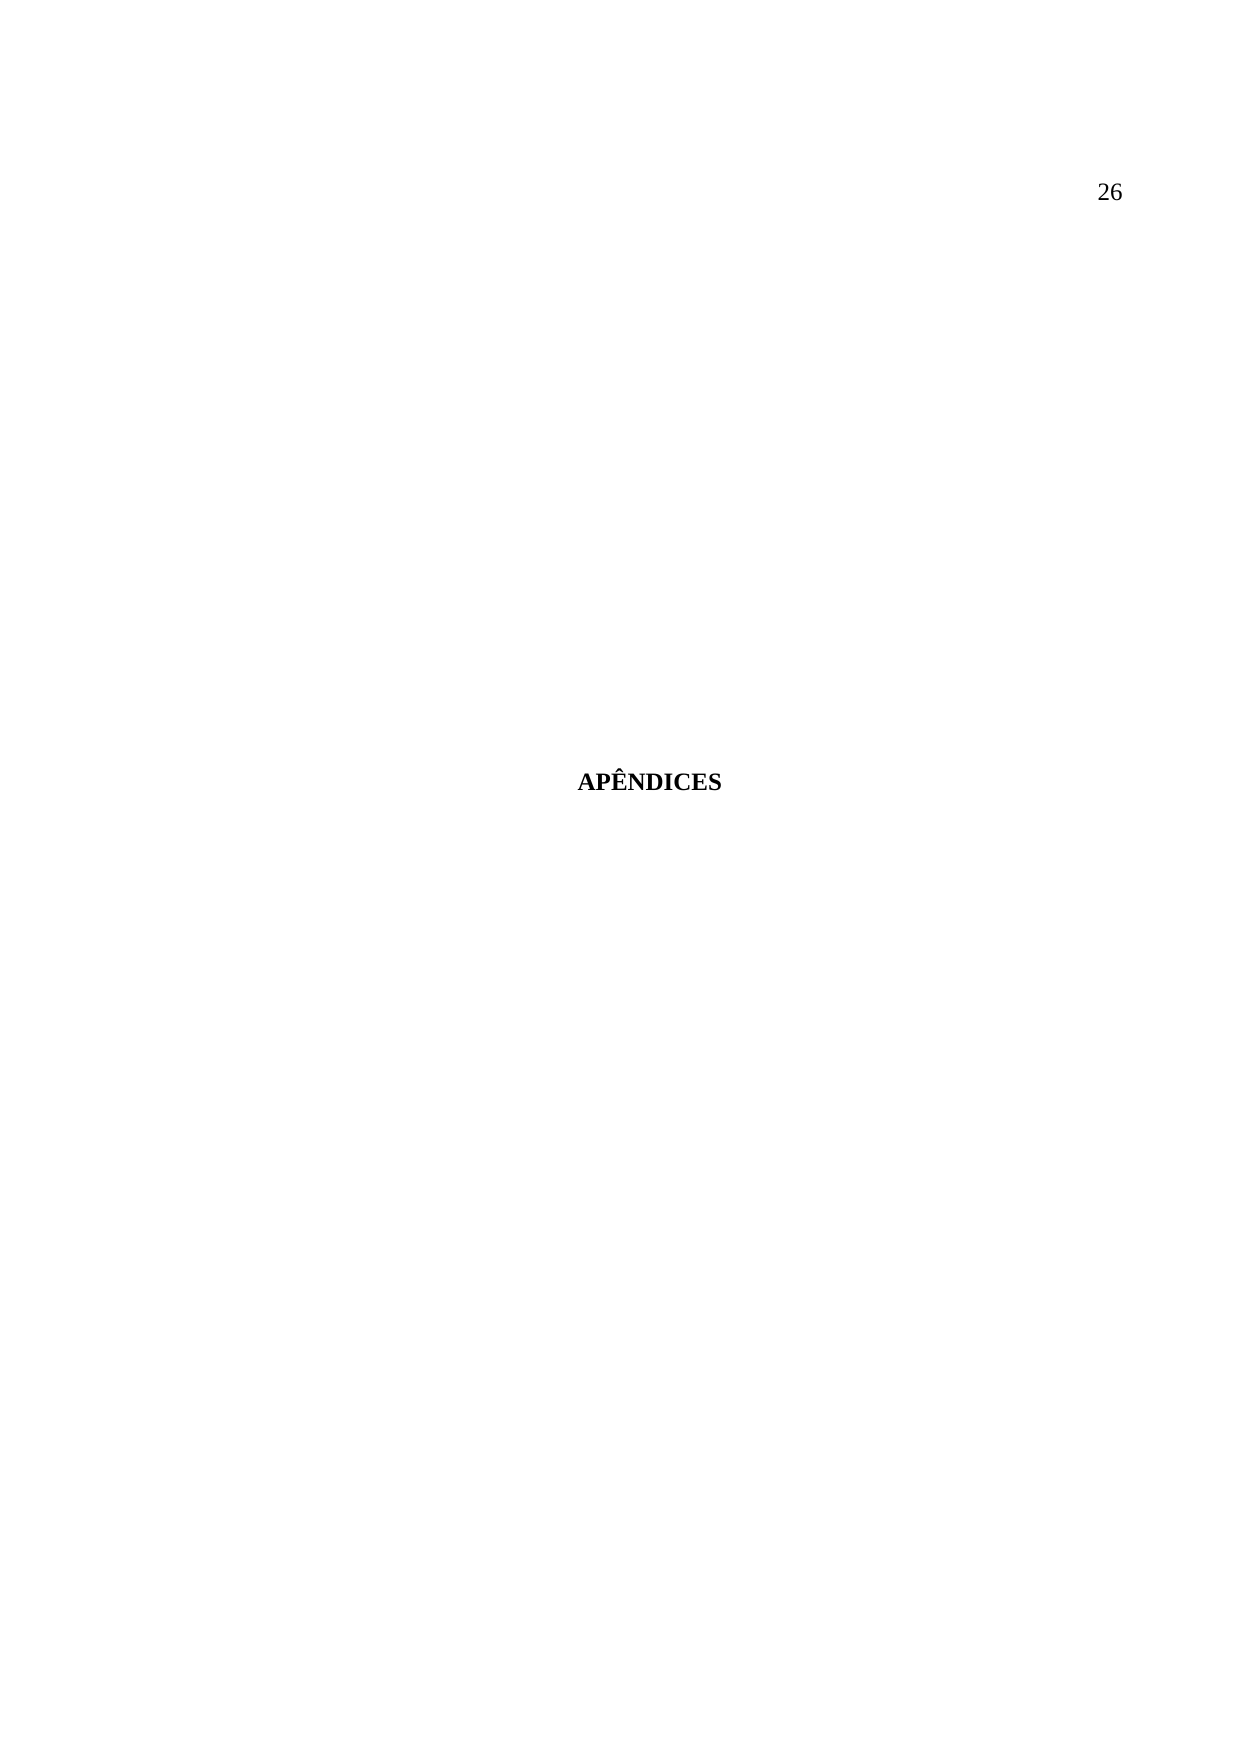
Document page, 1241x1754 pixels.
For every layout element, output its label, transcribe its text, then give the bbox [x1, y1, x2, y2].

text Apêndices [177, 767, 1122, 796]
